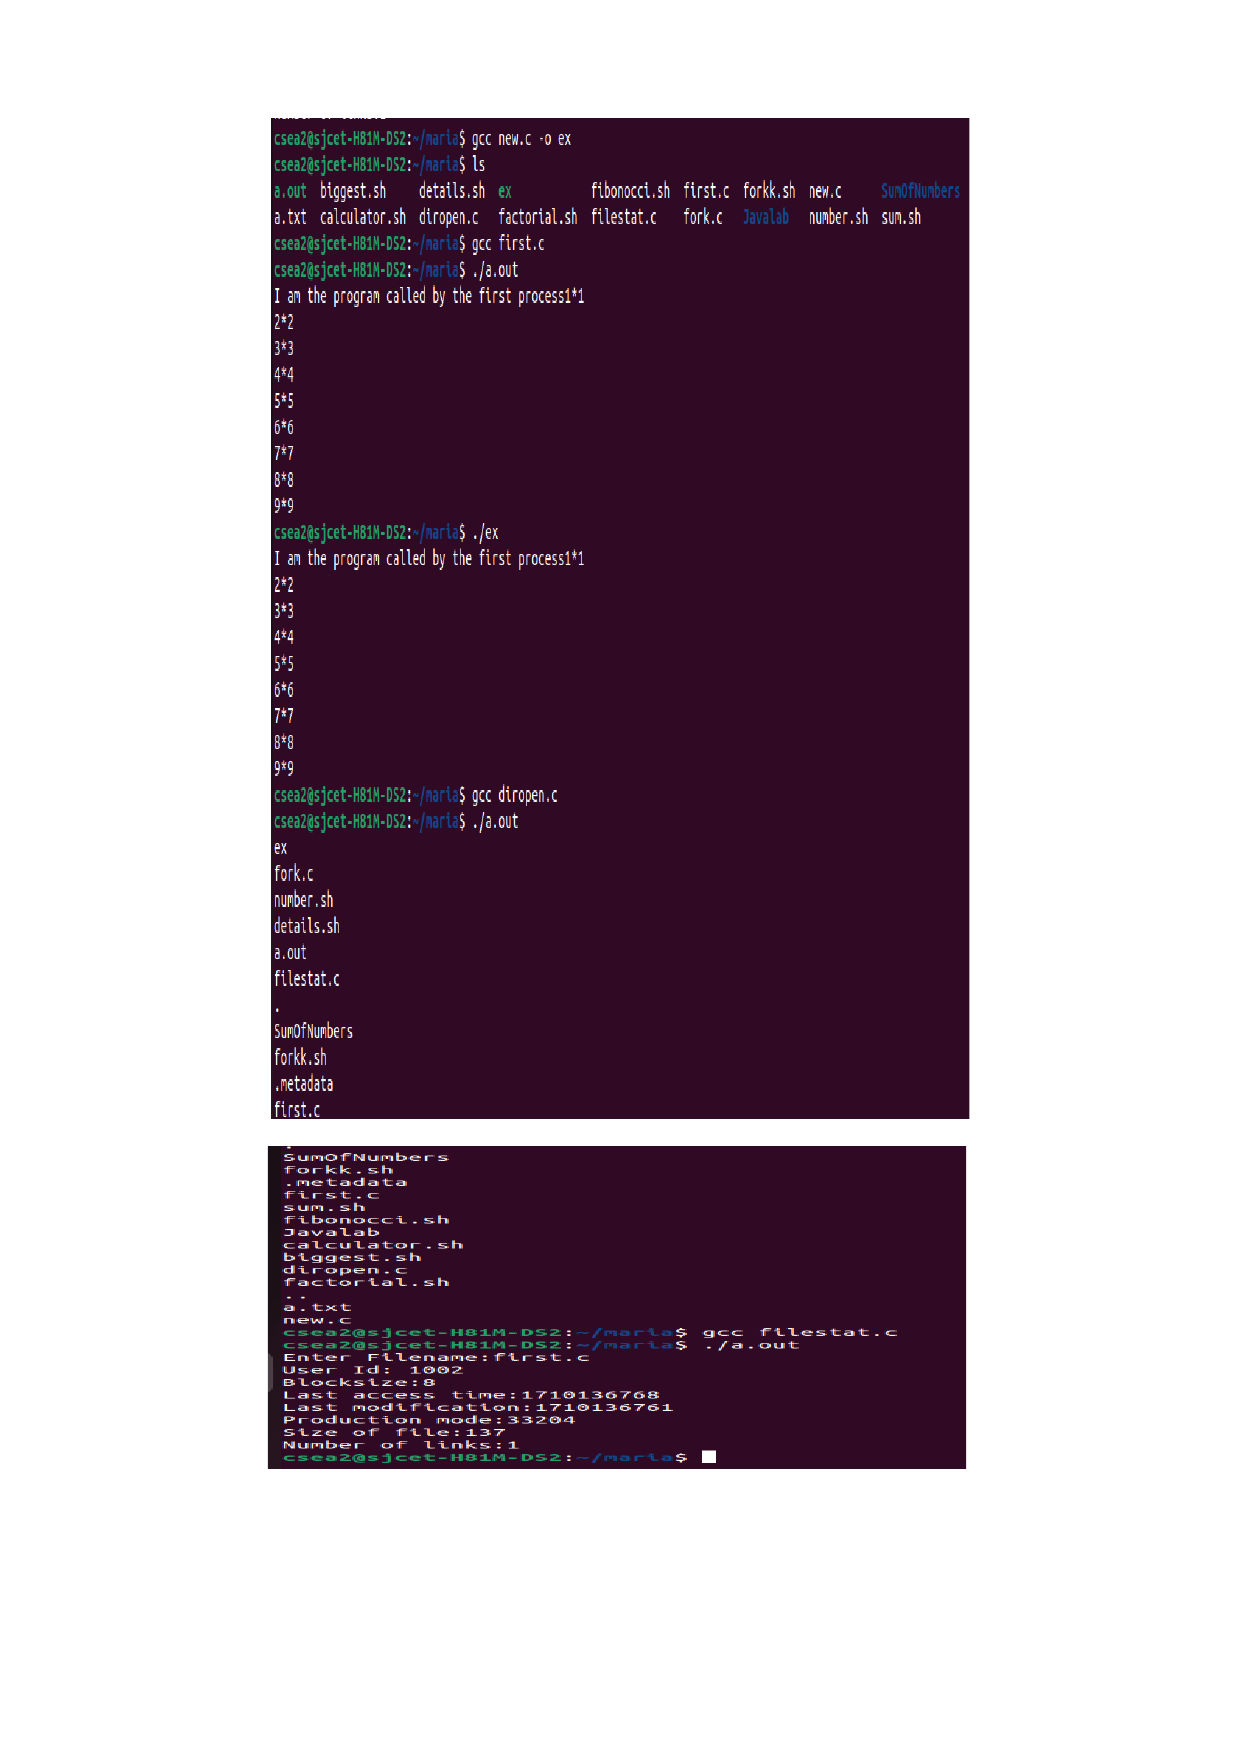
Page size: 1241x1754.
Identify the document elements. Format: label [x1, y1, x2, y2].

picture [271, 118, 970, 1119]
picture [267, 1146, 967, 1469]
